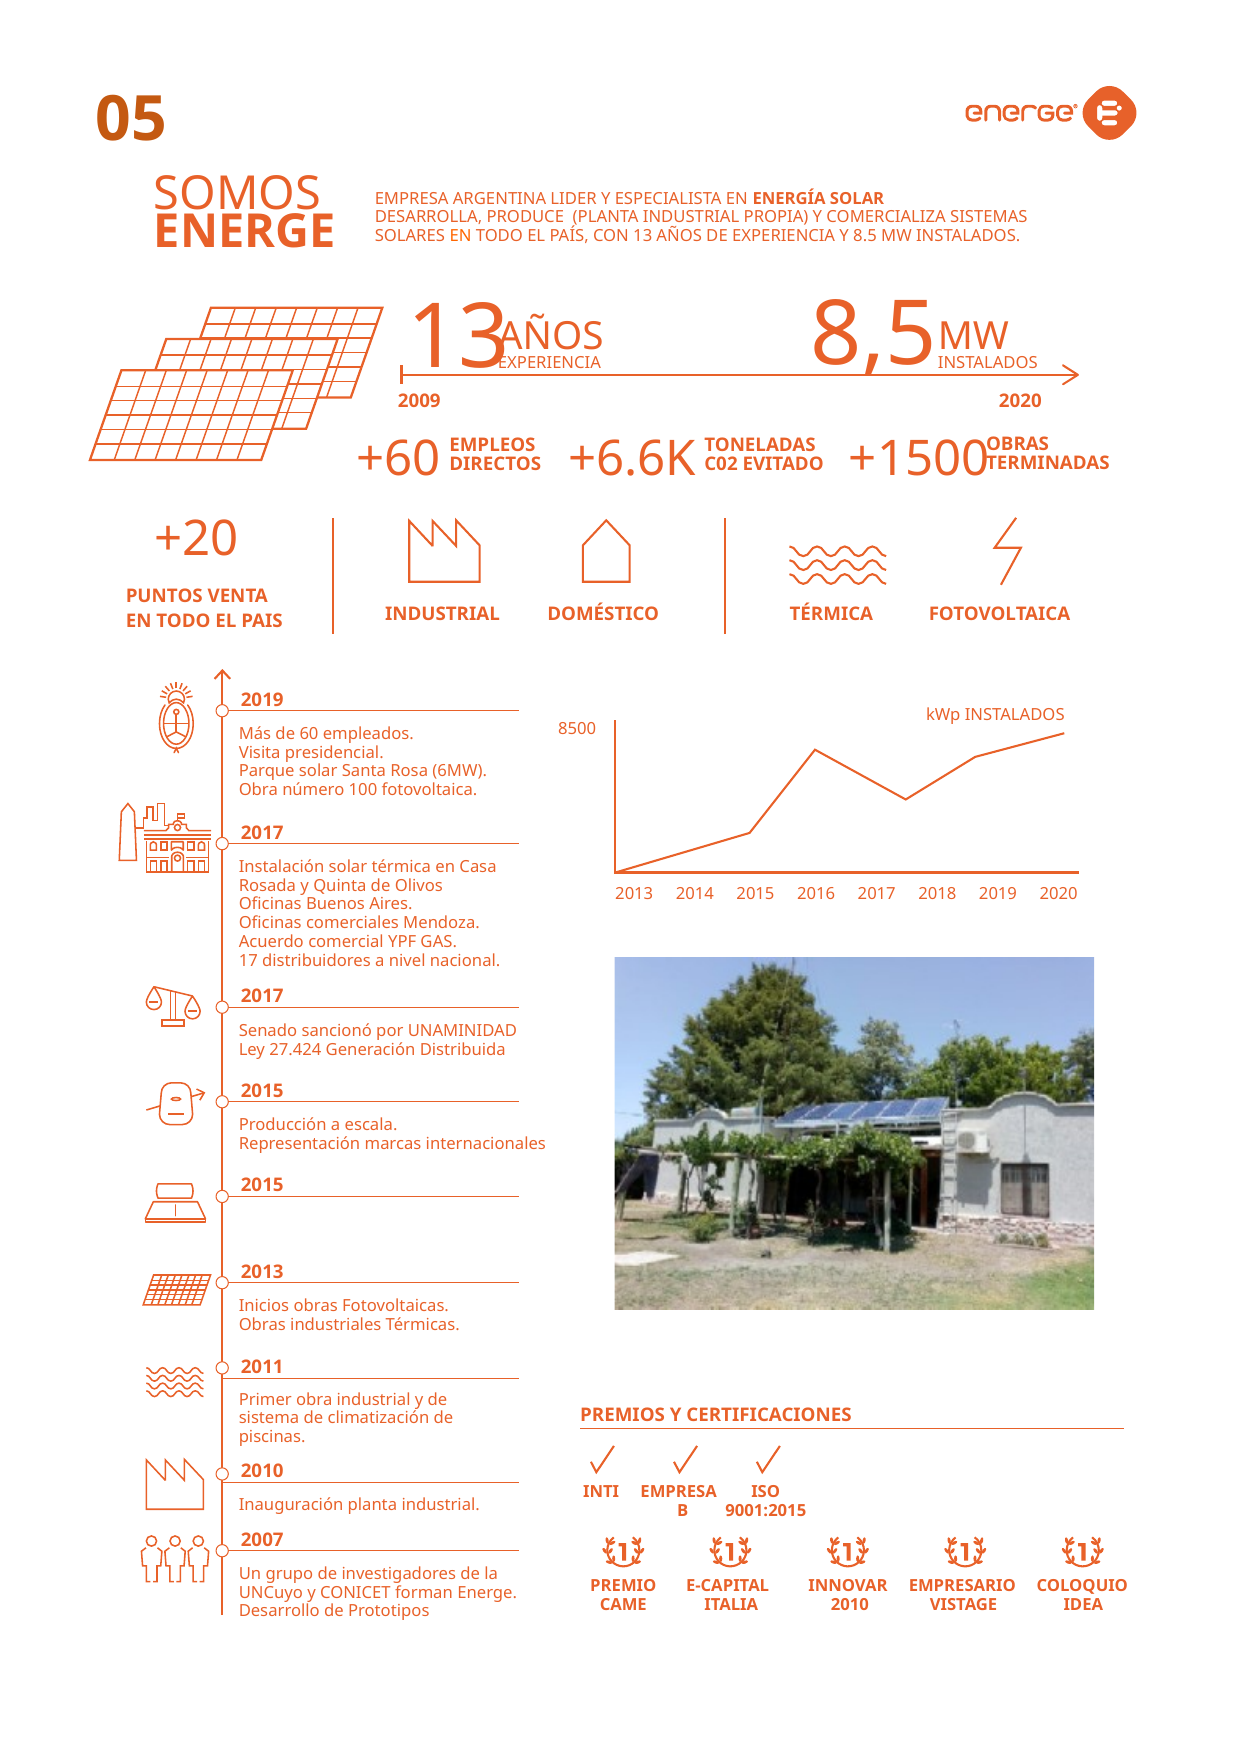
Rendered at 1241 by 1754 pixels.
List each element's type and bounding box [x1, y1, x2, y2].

picture [614, 957, 1095, 1310]
